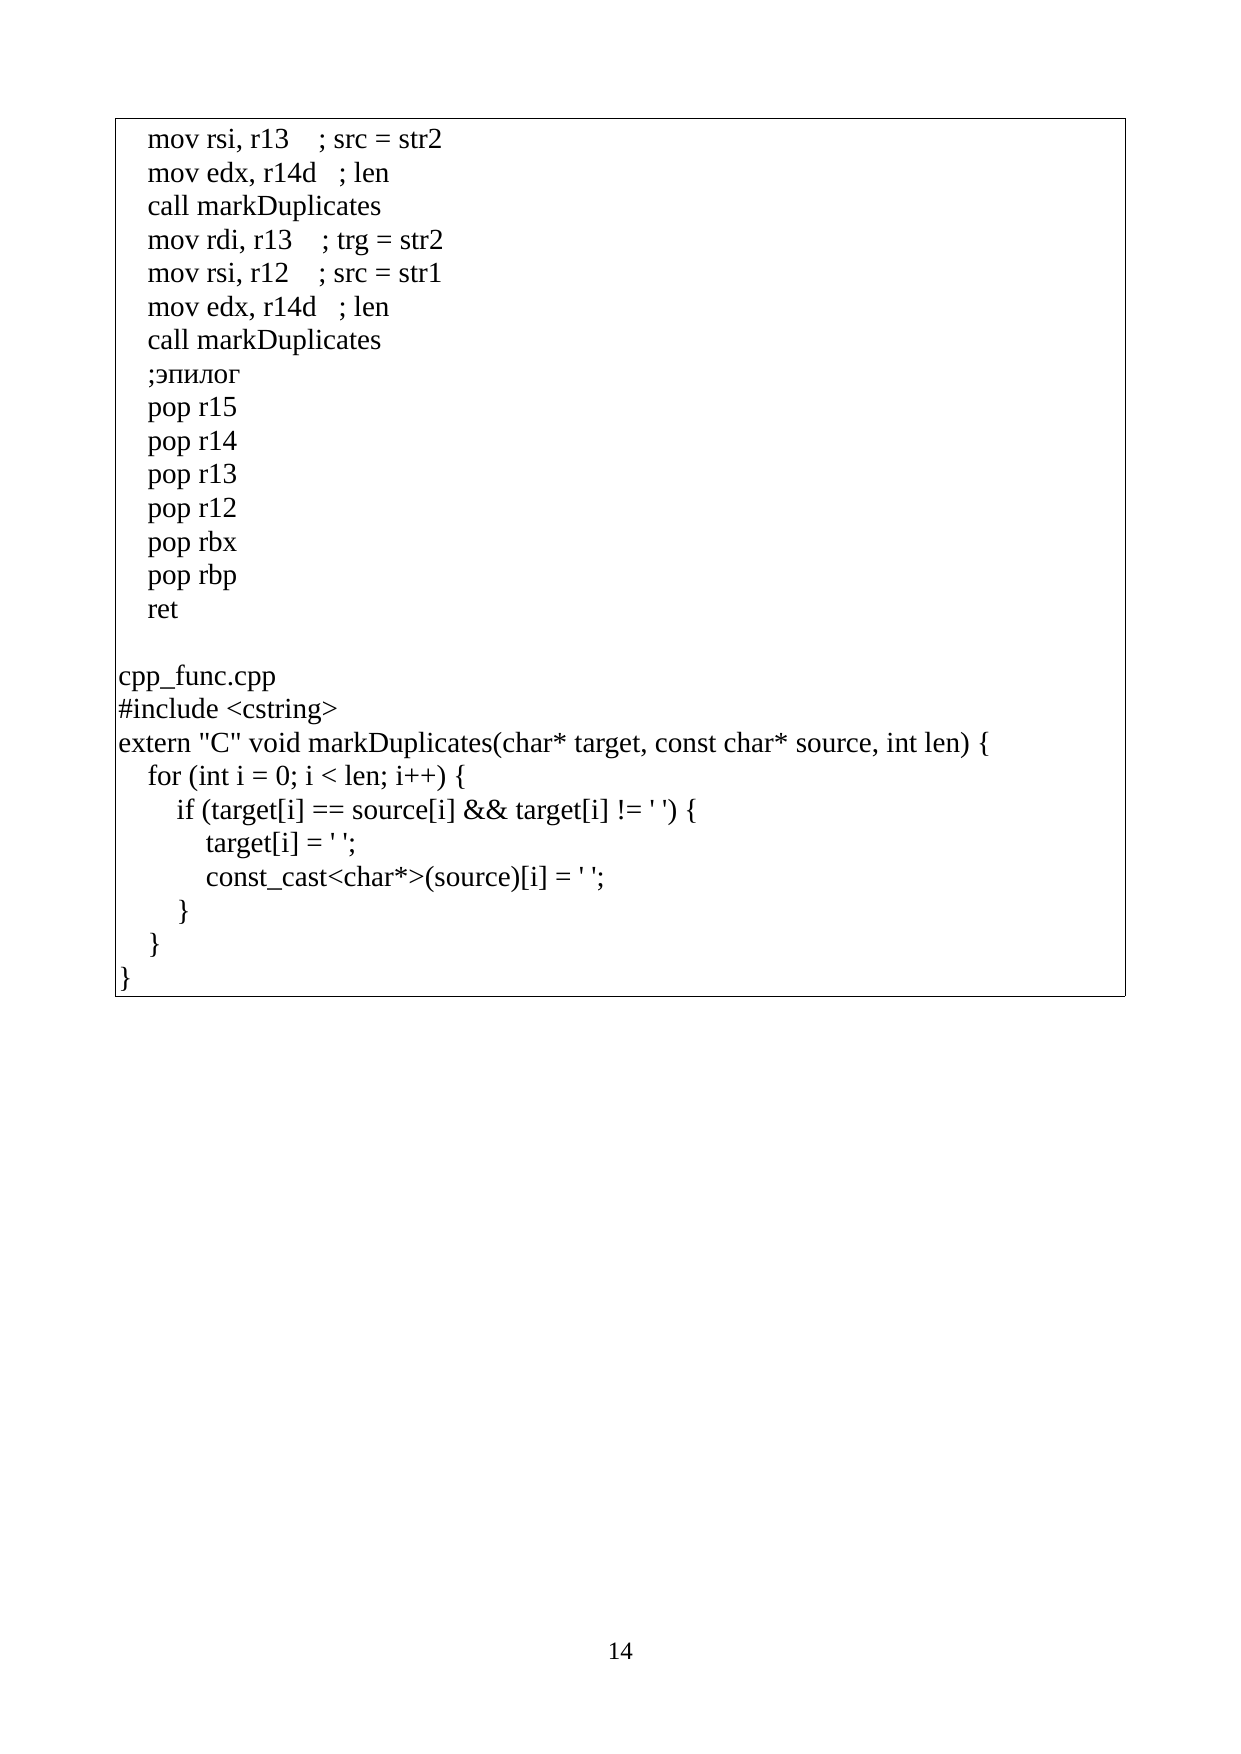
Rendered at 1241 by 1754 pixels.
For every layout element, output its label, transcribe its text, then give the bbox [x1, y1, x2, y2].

text pop r13 [118, 457, 1122, 490]
text mov edx, r14d ; len [118, 155, 1122, 188]
text if (target[i] == source[i] && target[i] != ' ') { [118, 792, 1122, 826]
text pop r15 [118, 389, 1122, 423]
text pop r14 [118, 423, 1122, 457]
text mov rsi, r13 ; src = str2 [116, 119, 1125, 155]
text target[i] = ' '; [118, 826, 1122, 859]
text mov rdi, r13 ; trg = str2 [118, 222, 1122, 255]
text cpp_func.cpp [118, 658, 1122, 691]
text #include <cstring> [118, 691, 1122, 725]
text ;эпилог [118, 356, 1122, 389]
text } [116, 957, 1125, 996]
text const_cast<char*>(source)[i] = ' '; [118, 859, 1122, 893]
text mov rsi, r12 ; src = str1 [118, 255, 1122, 289]
text pop r12 [118, 490, 1122, 524]
text mov edx, r14d ; len [118, 289, 1122, 322]
text for (int i = 0; i < len; i++) { [118, 758, 1122, 792]
text } [118, 926, 1122, 957]
text call markDuplicates [118, 322, 1122, 356]
text ret [118, 591, 1122, 624]
text pop rbp [118, 557, 1122, 591]
text pop rbx [118, 524, 1122, 557]
text call markDuplicates [118, 188, 1122, 222]
text } [118, 893, 1122, 926]
text extern "C" void markDuplicates(char* target, const char* source, int len) { [118, 725, 1122, 758]
